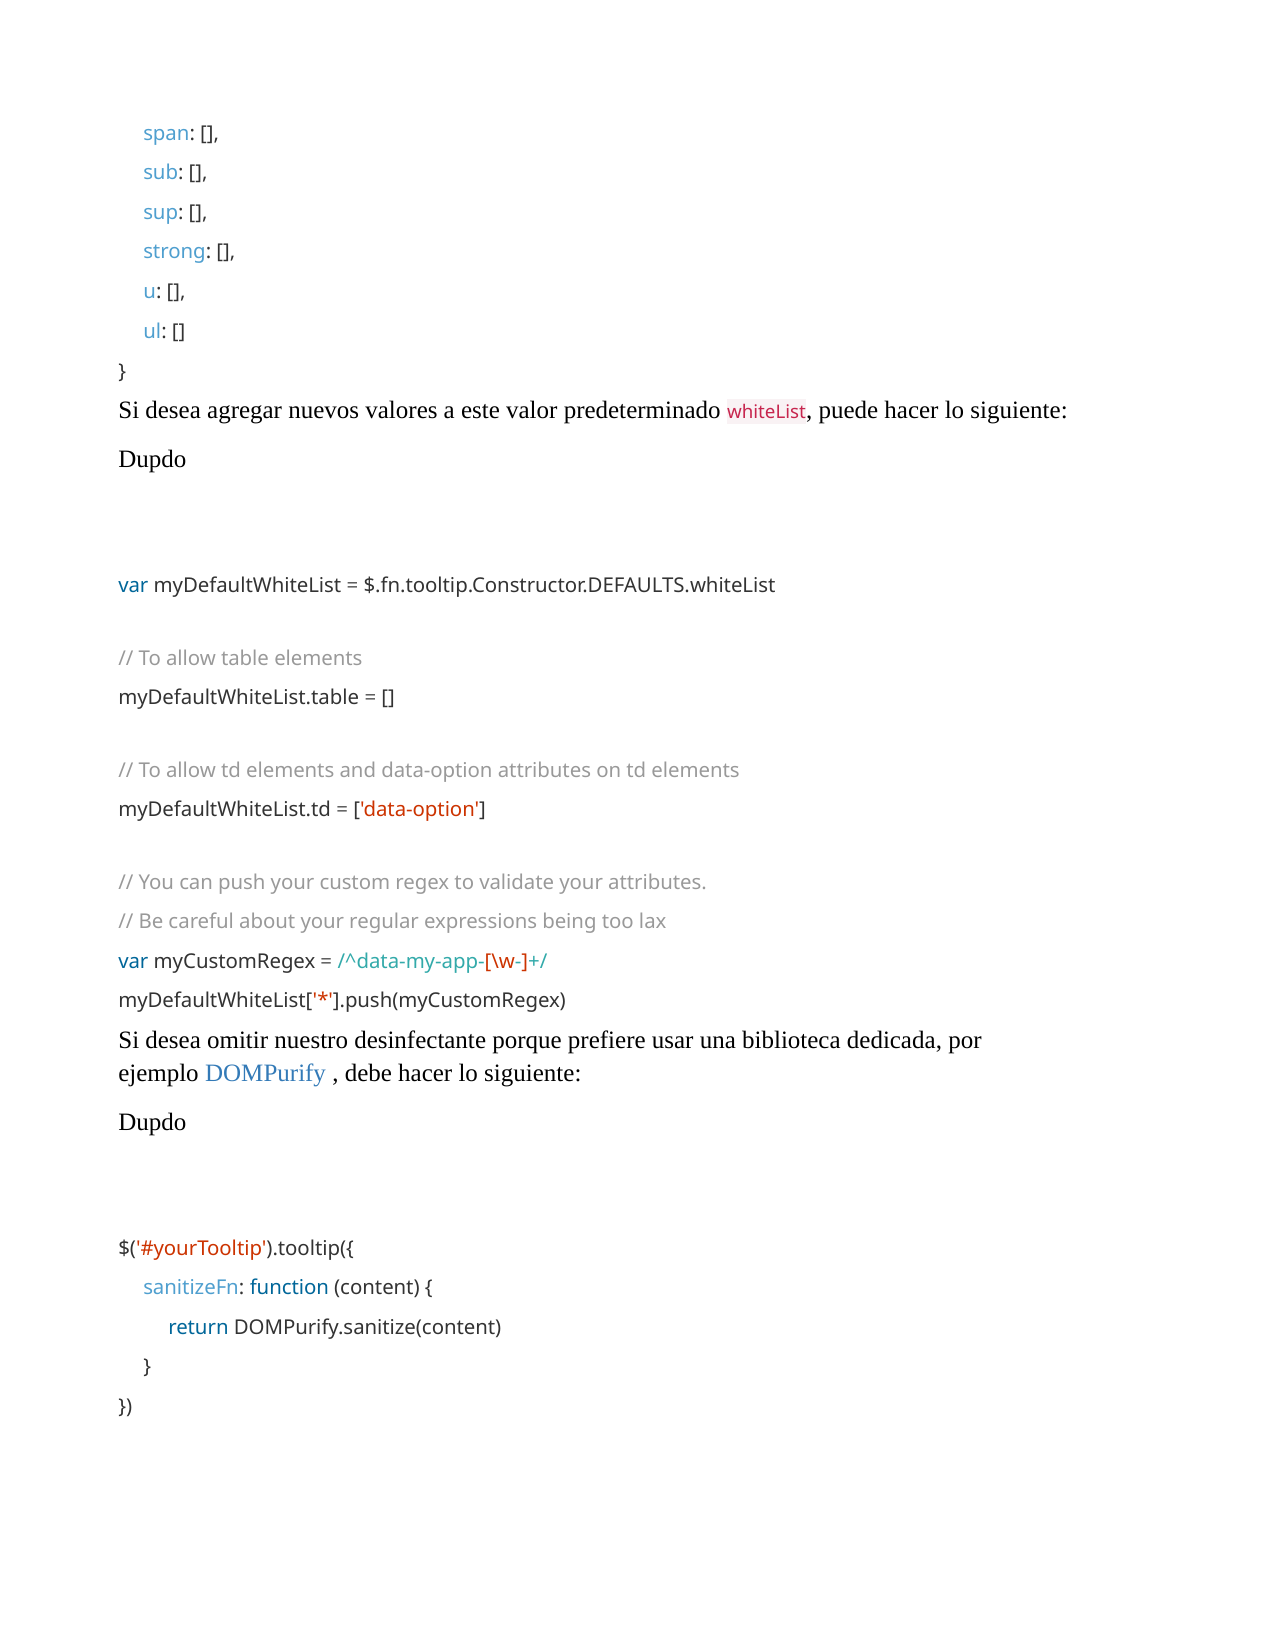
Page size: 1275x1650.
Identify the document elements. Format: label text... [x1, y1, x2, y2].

text myDefaultWhiteList.td = ['data-option'] [118, 795, 1157, 823]
text myDefaultWhiteList['*'].push(myCustomRegex) [118, 986, 1157, 1013]
text Dupdo [118, 444, 1157, 473]
text sub: [], [118, 158, 1157, 186]
text sup: [], [118, 197, 1157, 226]
text } [118, 1352, 1157, 1380]
text var myDefaultWhiteList = $.fn.tooltip.Constructor.DEFAULTS.whiteList [118, 571, 1157, 599]
text Si desea omitir nuestro desinfectante porque prefiere usar una biblioteca dedicada, por ejemplo DOMPurify , debe hacer lo siguiente: [118, 1025, 1157, 1087]
text }) [118, 1392, 1157, 1419]
text myDefaultWhiteList.table = [] [118, 683, 1157, 711]
text sanitizeFn: function (content) { [118, 1273, 1157, 1301]
text ul: [] [118, 317, 1157, 344]
text // You can push your custom regex to validate your attributes. [118, 868, 1157, 896]
text u: [], [118, 277, 1157, 305]
text } [118, 356, 1157, 384]
text strong: [], [118, 237, 1157, 265]
text // Be careful about your regular expressions being too lax [118, 907, 1157, 935]
text Dupdo [118, 1107, 1157, 1135]
text span: [], [118, 118, 1157, 146]
text $('#yourTooltip').tooltip({ [118, 1233, 1157, 1261]
text Si desea agregar nuevos valores a este valor predeterminado whiteList, puede hacer lo siguiente: [118, 396, 1157, 424]
text // To allow table elements [118, 644, 1157, 671]
text // To allow td elements and data-option attributes on td elements [118, 756, 1157, 783]
text var myCustomRegex = /^data-my-app-[\w-]+/ [118, 946, 1157, 974]
text return DOMPurify.sanitize(content) [118, 1312, 1157, 1340]
